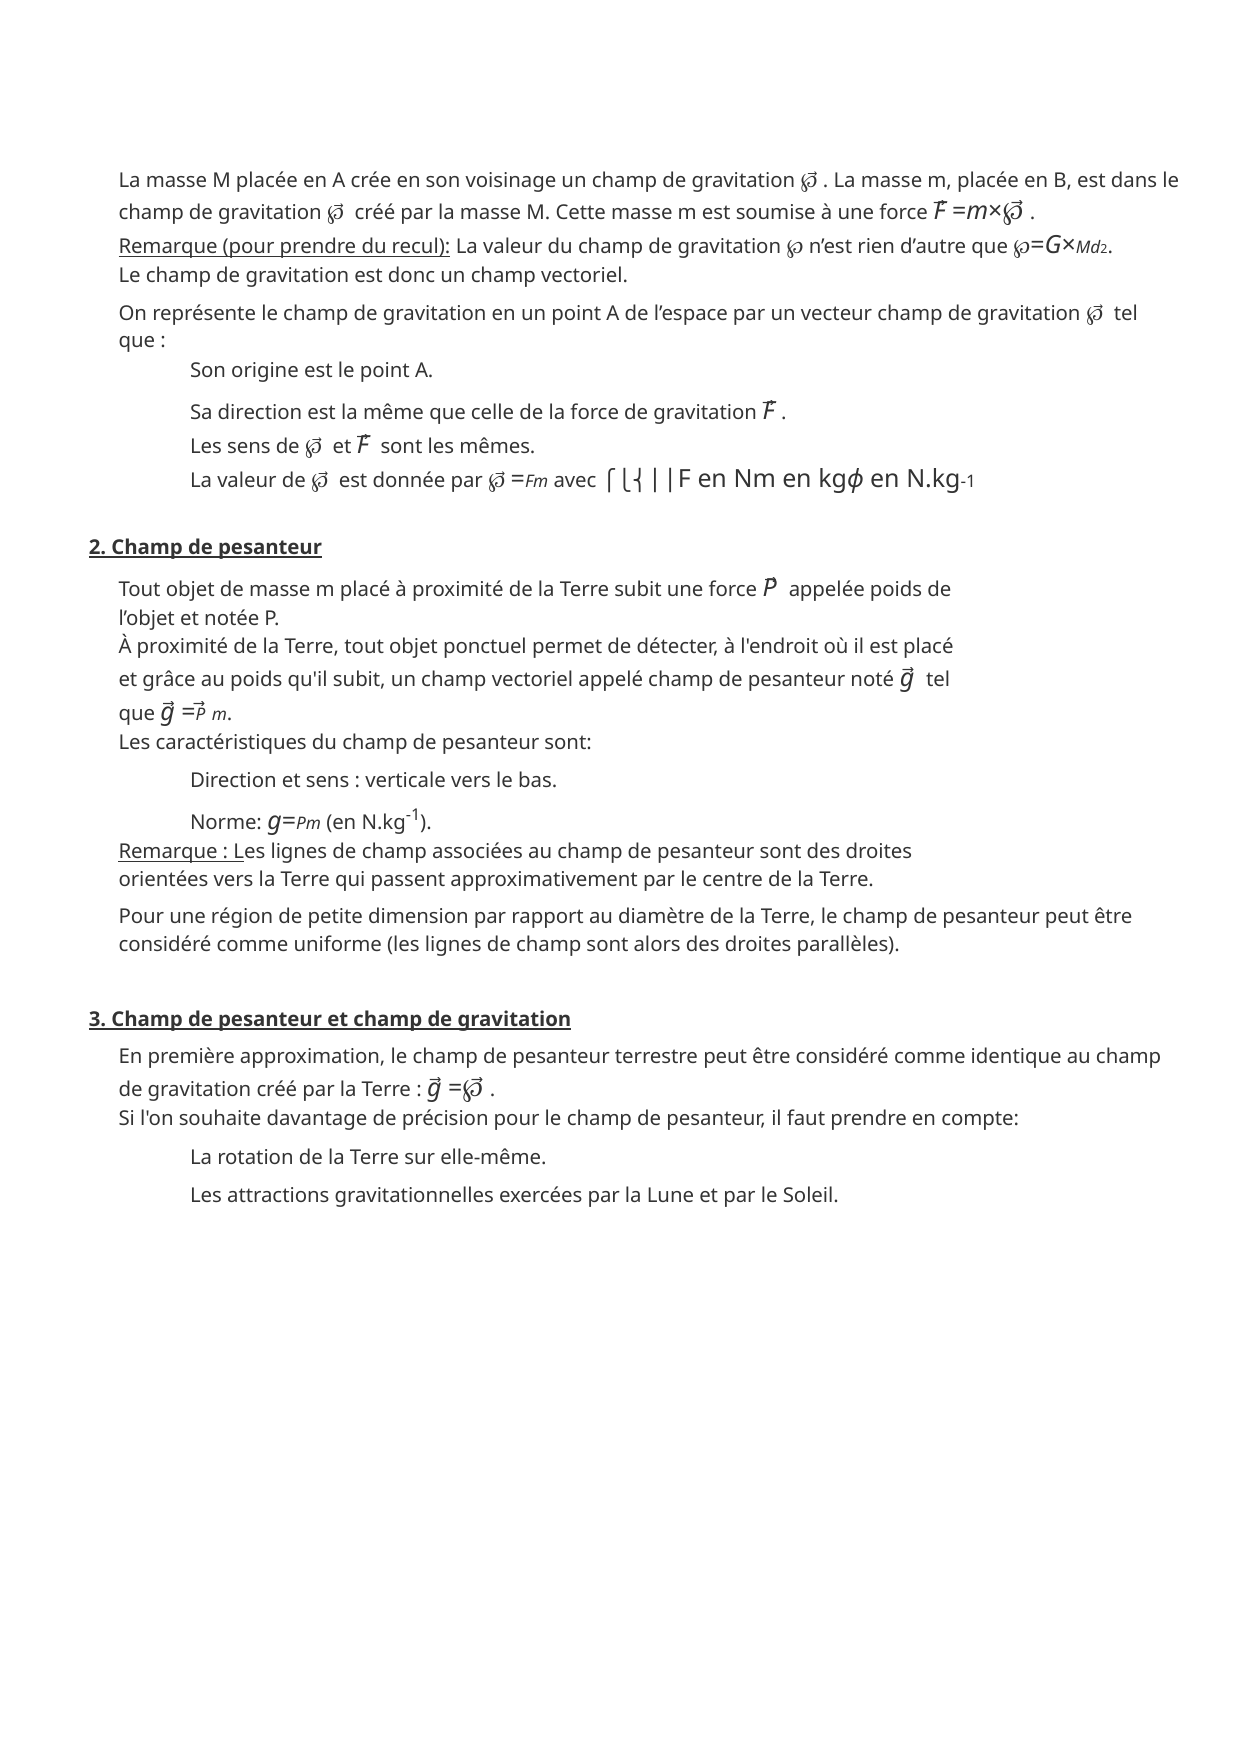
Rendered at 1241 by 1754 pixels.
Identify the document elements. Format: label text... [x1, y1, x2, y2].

text Norme: g=Pm (en N.kg-1). [148, 803, 1181, 837]
text Le champ de gravitation est donc un champ vectoriel. [118, 261, 1181, 289]
text Tout objet de masse m placé à proximité de la Terre subit une force P⃗ appelée poids de l’objet et notée P. [118, 570, 1181, 631]
text Les attractions gravitationnelles exercées par la Lune et par le Soleil. [148, 1179, 1181, 1209]
text Les sens de ℘⃗ et F⃗ sont les mêmes. [148, 426, 1181, 460]
text Remarque (pour prendre du recul): La valeur du champ de gravitation ℘ n’est rien d’autre que ℘=G×Md2. [118, 227, 1181, 261]
text Remarque : Les lignes de champ associées au champ de pesanteur sont des droites orientées vers la Terre qui passent approximativement par le centre de la Terre. [118, 837, 1181, 892]
text En première approximation, le champ de pesanteur terrestre peut être considéré comme identique au champ de gravitation créé par la Terre : g⃗ =℘⃗ . [118, 1042, 1181, 1104]
text 3. Champ de pesanteur et champ de gravitation [88, 1005, 1181, 1032]
text À proximité de la Terre, tout objet ponctuel permet de détecter, à l'endroit où il est placé et grâce au poids qu'il subit, un champ vectoriel appelé champ de pesanteur noté g⃗ tel que g⃗ =P⃗ m. [118, 631, 1181, 727]
text Son origine est le point A. [148, 354, 1181, 383]
text La valeur de ℘⃗ est donnée par ℘⃗ =Fm avec ⎧⎩⎨⎪⎪F en Nm en kgϕ en N.kg-1 [148, 460, 1181, 494]
text Les caractéristiques du champ de pesanteur sont: [118, 727, 1181, 755]
text La rotation de la Terre sur elle-même. [148, 1141, 1181, 1170]
text Sa direction est la même que celle de la force de gravitation F⃗ . [148, 392, 1181, 426]
text Direction et sens : verticale vers le bas. [148, 764, 1181, 794]
text Pour une région de petite dimension par rapport au diamètre de la Terre, le champ de pesanteur peut être considéré comme uniforme (les lignes de champ sont alors des droites parallèles). [118, 902, 1181, 957]
text Si l'on souhaite davantage de précision pour le champ de pesanteur, il faut prendre en compte: [118, 1104, 1181, 1131]
text On représente le champ de gravitation en un point A de l’espace par un vecteur champ de gravitation ℘⃗ tel que : [118, 298, 1181, 354]
text La masse M placée en A crée en son voisinage un champ de gravitation ℘⃗ . La masse m, placée en B, est dans le champ de gravitation ℘⃗ créé par la masse M. Cette masse m est soumise à une force F⃗ =m×℘⃗ . [118, 165, 1181, 227]
text 2. Champ de pesanteur [88, 533, 1181, 560]
